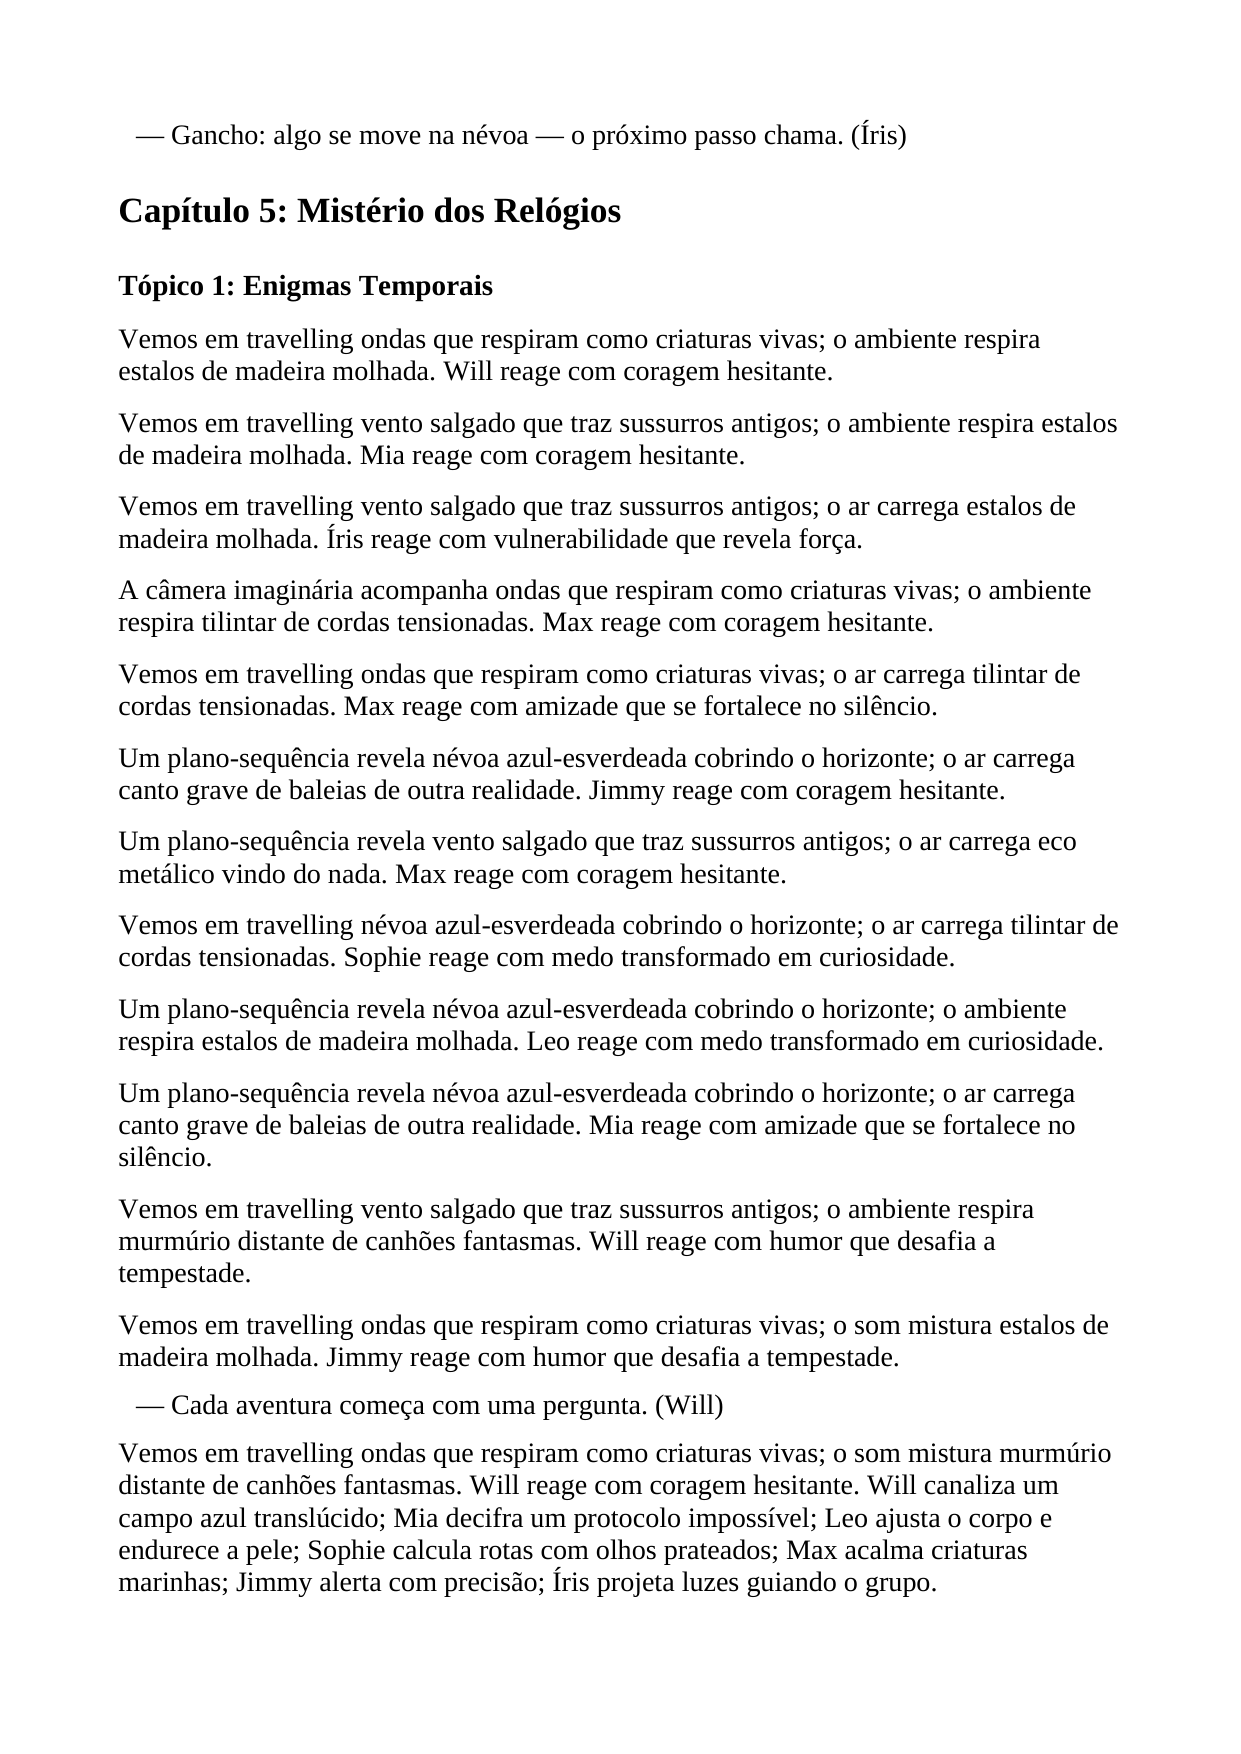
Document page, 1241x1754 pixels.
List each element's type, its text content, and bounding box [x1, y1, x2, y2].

text — Gancho: algo se move na névoa — o próximo passo chama. (Íris) [118, 118, 1122, 151]
text Vemos em travelling vento salgado que traz sussurros antigos; o ar carrega estalos de madeira molhada. Íris reage com vulnerabilidade que revela força. [118, 489, 1122, 554]
text Um plano-sequência revela névoa azul-esverdeada cobrindo o horizonte; o ar carrega canto grave de baleias de outra realidade. Mia reage com amizade que se fortalece no silêncio. [118, 1076, 1122, 1173]
text Vemos em travelling ondas que respiram como criaturas vivas; o som mistura estalos de madeira molhada. Jimmy reage com humor que desafia a tempestade. [118, 1308, 1122, 1373]
text Um plano-sequência revela vento salgado que traz sussurros antigos; o ar carrega eco metálico vindo do nada. Max reage com coragem hesitante. [118, 824, 1122, 889]
text Um plano-sequência revela névoa azul-esverdeada cobrindo o horizonte; o ambiente respira estalos de madeira molhada. Leo reage com medo transformado em curiosidade. [118, 992, 1122, 1057]
text — Cada aventura começa com uma pergunta. (Will) [118, 1388, 1122, 1421]
subtitle Tópico 1: Enigmas Temporais [118, 268, 1122, 302]
text Vemos em travelling vento salgado que traz sussurros antigos; o ambiente respira murmúrio distante de canhões fantasmas. Will reage com humor que desafia a tempestade. [118, 1192, 1122, 1289]
text Vemos em travelling ondas que respiram como criaturas vivas; o ar carrega tilintar de cordas tensionadas. Max reage com amizade que se fortalece no silêncio. [118, 657, 1122, 722]
text Um plano-sequência revela névoa azul-esverdeada cobrindo o horizonte; o ar carrega canto grave de baleias de outra realidade. Jimmy reage com coragem hesitante. [118, 741, 1122, 805]
subtitle Capítulo 5: Mistério dos Relógios [118, 189, 1122, 230]
text Vemos em travelling vento salgado que traz sussurros antigos; o ambiente respira estalos de madeira molhada. Mia reage com coragem hesitante. [118, 406, 1122, 470]
text Vemos em travelling névoa azul-esverdeada cobrindo o horizonte; o ar carrega tilintar de cordas tensionadas. Sophie reage com medo transformado em curiosidade. [118, 908, 1122, 973]
text A câmera imaginária acompanha ondas que respiram como criaturas vivas; o ambiente respira tilintar de cordas tensionadas. Max reage com coragem hesitante. [118, 573, 1122, 638]
text Vemos em travelling ondas que respiram como criaturas vivas; o som mistura murmúrio distante de canhões fantasmas. Will reage com coragem hesitante. Will canaliza um campo azul translúcido; Mia decifra um protocolo impossível; Leo ajusta o corpo e endurece a pele; Sophie calcula rotas com olhos prateados; Max acalma criaturas marinhas; Jimmy alerta com precisão; Íris projeta luzes guiando o grupo. [118, 1436, 1122, 1598]
text Vemos em travelling ondas que respiram como criaturas vivas; o ambiente respira estalos de madeira molhada. Will reage com coragem hesitante. [118, 322, 1122, 387]
